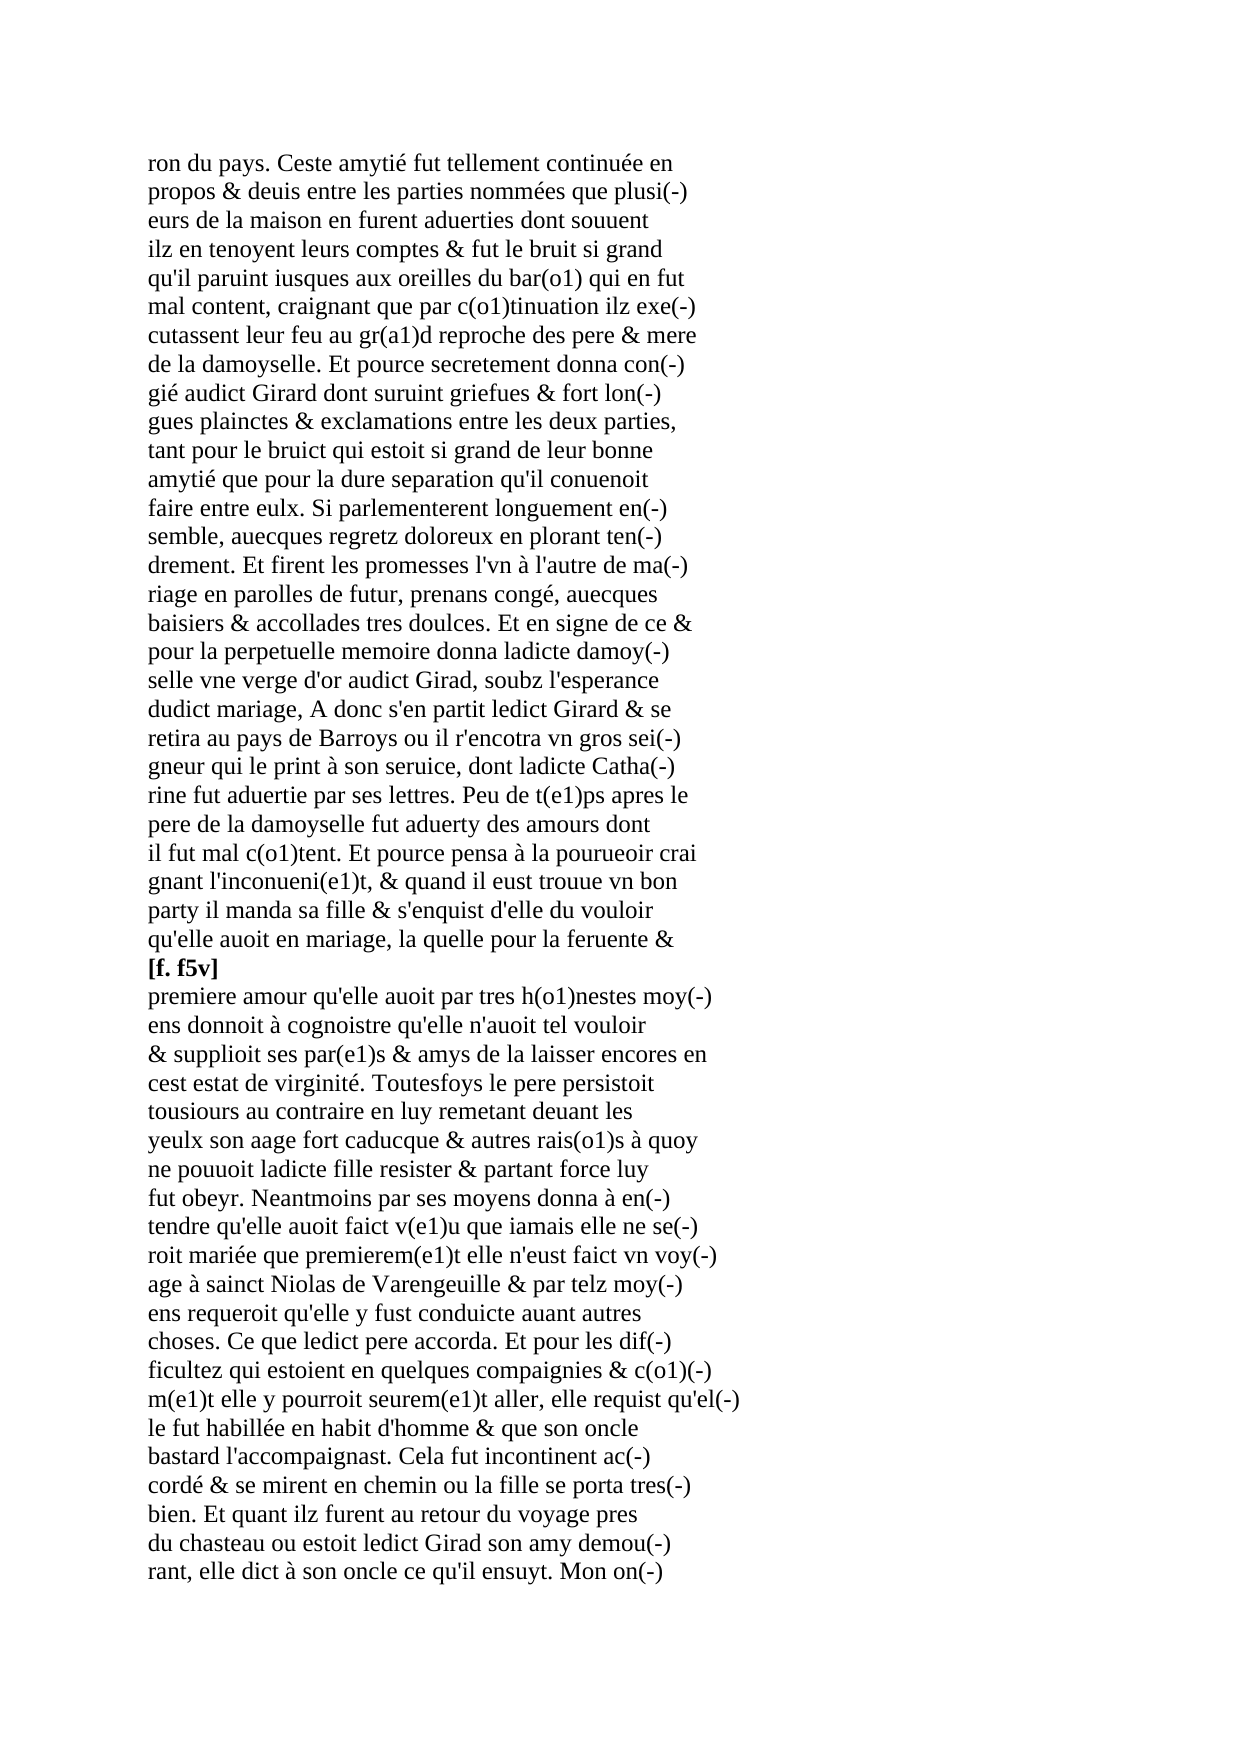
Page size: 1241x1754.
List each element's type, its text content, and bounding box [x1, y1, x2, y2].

text ron du pays. Ceste amytié fut tellement continuée en propos & deuis entre les parties nommées que plusi(-) eurs de la maison en furent aduerties dont souuent ilz en tenoyent leurs comptes & fut le bruit si grand qu'il paruint iusques aux oreilles du bar(o1) qui en fut mal content, craignant que par c(o1)tinuation ilz exe(-) cutassent leur feu au gr(a1)d reproche des pere & mere de la damoyselle. Et pource secretement donna con(-) gié audict Girard dont suruint griefues & fort lon(-) gues plainctes & exclamations entre les deux parties, tant pour le bruict qui estoit si grand de leur bonne amytié que pour la dure separation qu'il conuenoit faire entre eulx. Si parlementerent longuement en(-) semble, auecques regretz doloreux en plorant ten(-) drement. Et firent les promesses l'vn à l'autre de ma(-) riage en parolles de futur, prenans congé, auecques baisiers & accollades tres doulces. Et en signe de ce & pour la perpetuelle memoire donna ladicte damoy(-) selle vne verge d'or audict Girad, soubz l'esperance dudict mariage, A donc s'en partit ledict Girard & se retira au pays de Barroys ou il r'encotra vn gros sei(-) gneur qui le print à son seruice, dont ladicte Catha(-) rine fut aduertie par ses lettres. Peu de t(e1)ps apres le pere de la damoyselle fut aduerty des amours dont il fut mal c(o1)tent. Et pource pensa à la pourueoir crai gnant l'inconueni(e1)t, & quand il eust trouue vn bon party il manda sa fille & s'enquist d'elle du vouloir qu'elle auoit en mariage, la quelle pour la feruente & [f. f5v] premiere amour qu'elle auoit par tres h(o1)nestes moy(-) ens donnoit à cognoistre qu'elle n'auoit tel vouloir & supplioit ses par(e1)s & amys de la laisser encores en cest estat de virginité. Toutesfoys le pere persistoit tousiours au contraire en luy remetant deuant les yeulx son aage fort caducque & autres rais(o1)s à quoy ne pouuoit ladicte fille resister & partant force luy fut obeyr. Neantmoins par ses moyens donna à en(-) tendre qu'elle auoit faict v(e1)u que iamais elle ne se(-) roit mariée que premierem(e1)t elle n'eust faict vn voy(-) age à sainct Niolas de Varengeuille & par telz moy(-) ens requeroit qu'elle y fust conduicte auant autres choses. Ce que ledict pere accorda. Et pour les dif(-) ficultez qui estoient en quelques compaignies & c(o1)(-) m(e1)t elle y pourroit seurem(e1)t aller, elle requist qu'el(-) le fut habillée en habit d'homme & que son oncle bastard l'accompaignast. Cela fut incontinent ac(-) cordé & se mirent en chemin ou la fille se porta tres(-) bien. Et quant ilz furent au retour du voyage pres du chasteau ou estoit ledict Girad son amy demou(-) rant, elle dict à son oncle ce qu'il ensuyt. Mon on(-) [148, 148, 1093, 1585]
